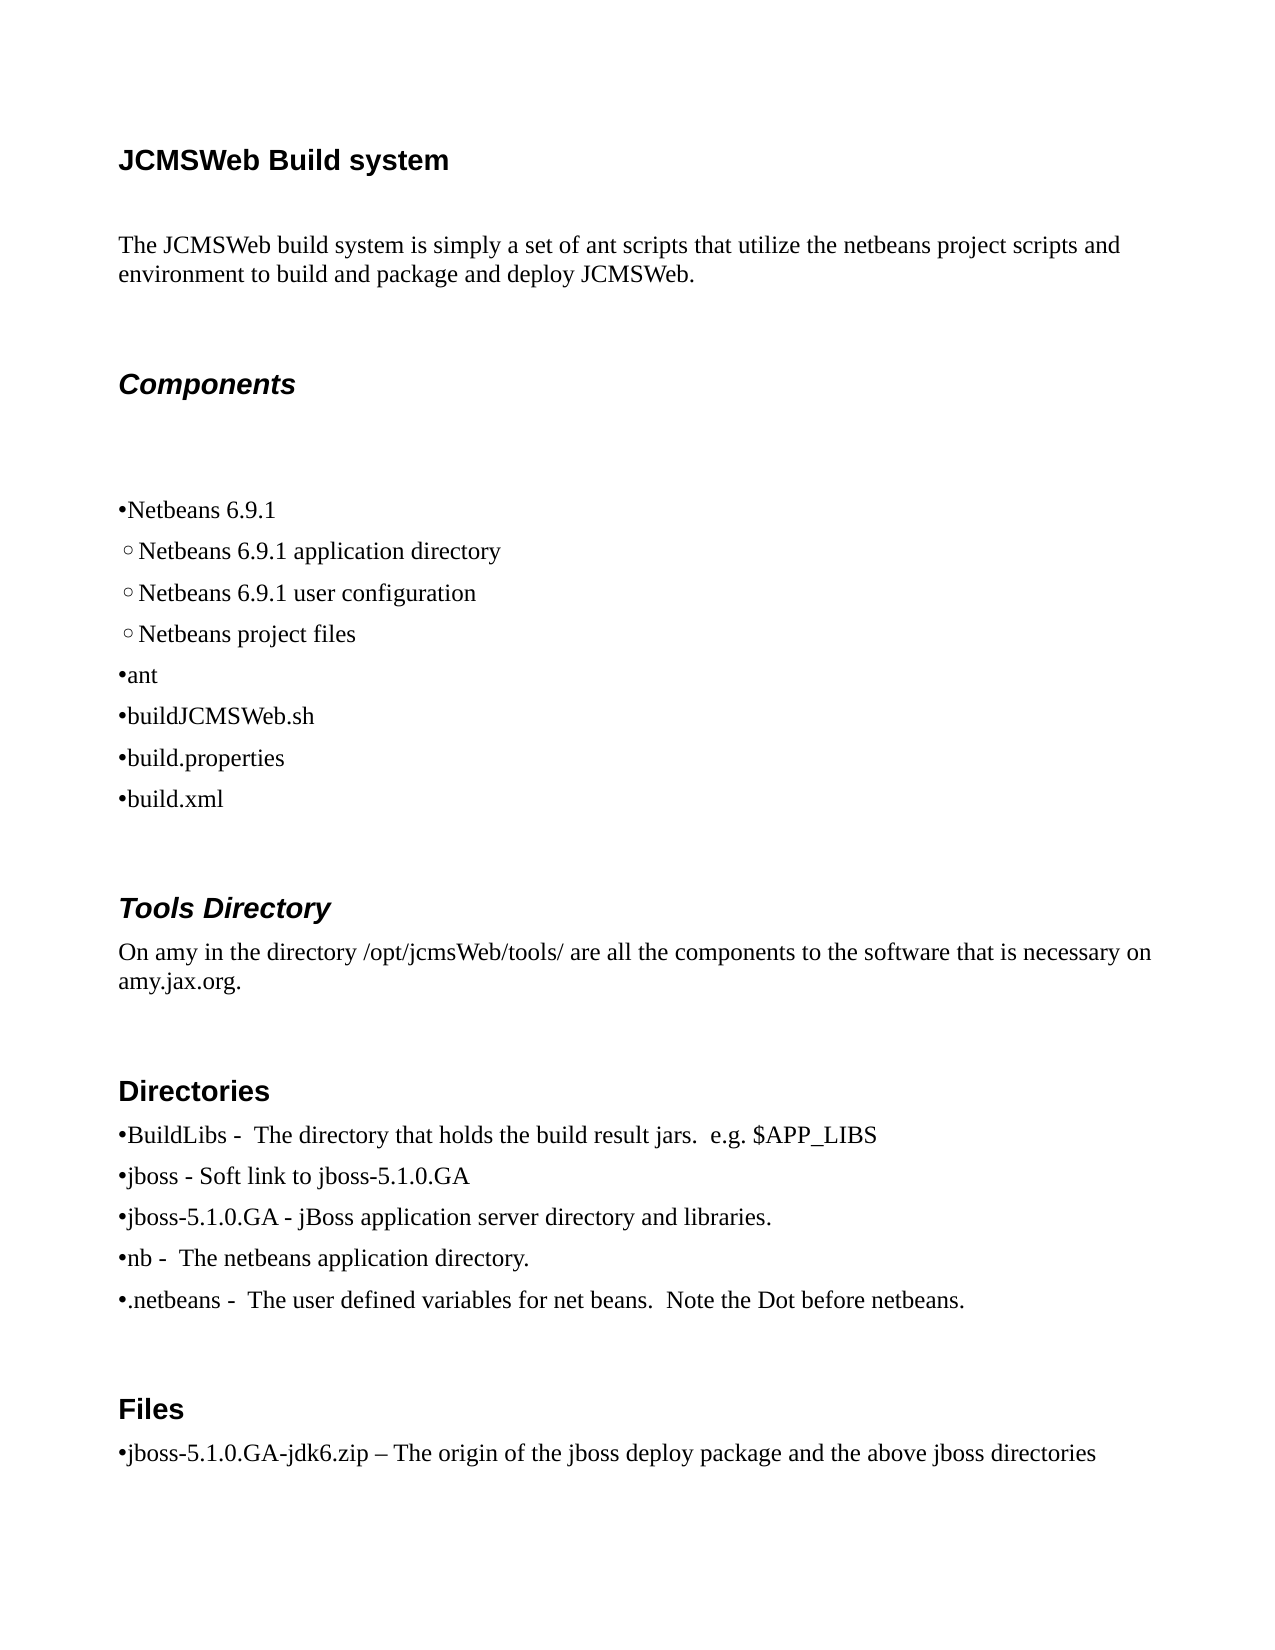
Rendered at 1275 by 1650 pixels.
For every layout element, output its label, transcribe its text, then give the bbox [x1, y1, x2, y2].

list ant [118, 660, 1157, 689]
list jboss-5.1.0.GA - jBoss application server directory and libraries. [118, 1202, 1157, 1231]
subtitle Tools Directory [118, 891, 1157, 925]
list Netbeans 6.9.1 [118, 495, 1157, 524]
list Netbeans project files [118, 619, 1157, 648]
list Netbeans 6.9.1 application directory [118, 536, 1157, 565]
text The JCMSWeb build system is simply a set of ant scripts that utilize the netbeans project scripts and environment to build and package and deploy JCMSWeb. [118, 230, 1157, 288]
list build.properties [118, 743, 1157, 771]
subtitle Files [118, 1392, 1157, 1426]
list BuildLibs - The directory that holds the build result jars. e.g. $APP_LIBS [118, 1120, 1157, 1148]
text On amy in the directory /opt/jcmsWeb/tools/ are all the components to the software that is necessary on amy.jax.org. [118, 937, 1157, 995]
subtitle JCMSWeb Build system [118, 143, 1157, 177]
list buildJCMSWeb.sh [118, 701, 1157, 730]
subtitle Components [118, 367, 1157, 400]
list .netbeans - The user defined variables for net beans. Note the Dot before netbeans. [118, 1285, 1157, 1313]
list jboss-5.1.0.GA-jdk6.zip – The origin of the jboss deploy package and the above jboss directories [118, 1438, 1157, 1467]
subtitle Directories [118, 1074, 1157, 1107]
list build.xml [118, 784, 1157, 813]
list jboss - Soft link to jboss-5.1.0.GA [118, 1161, 1157, 1190]
list Netbeans 6.9.1 user configuration [118, 578, 1157, 606]
list nb - The netbeans application directory. [118, 1243, 1157, 1272]
